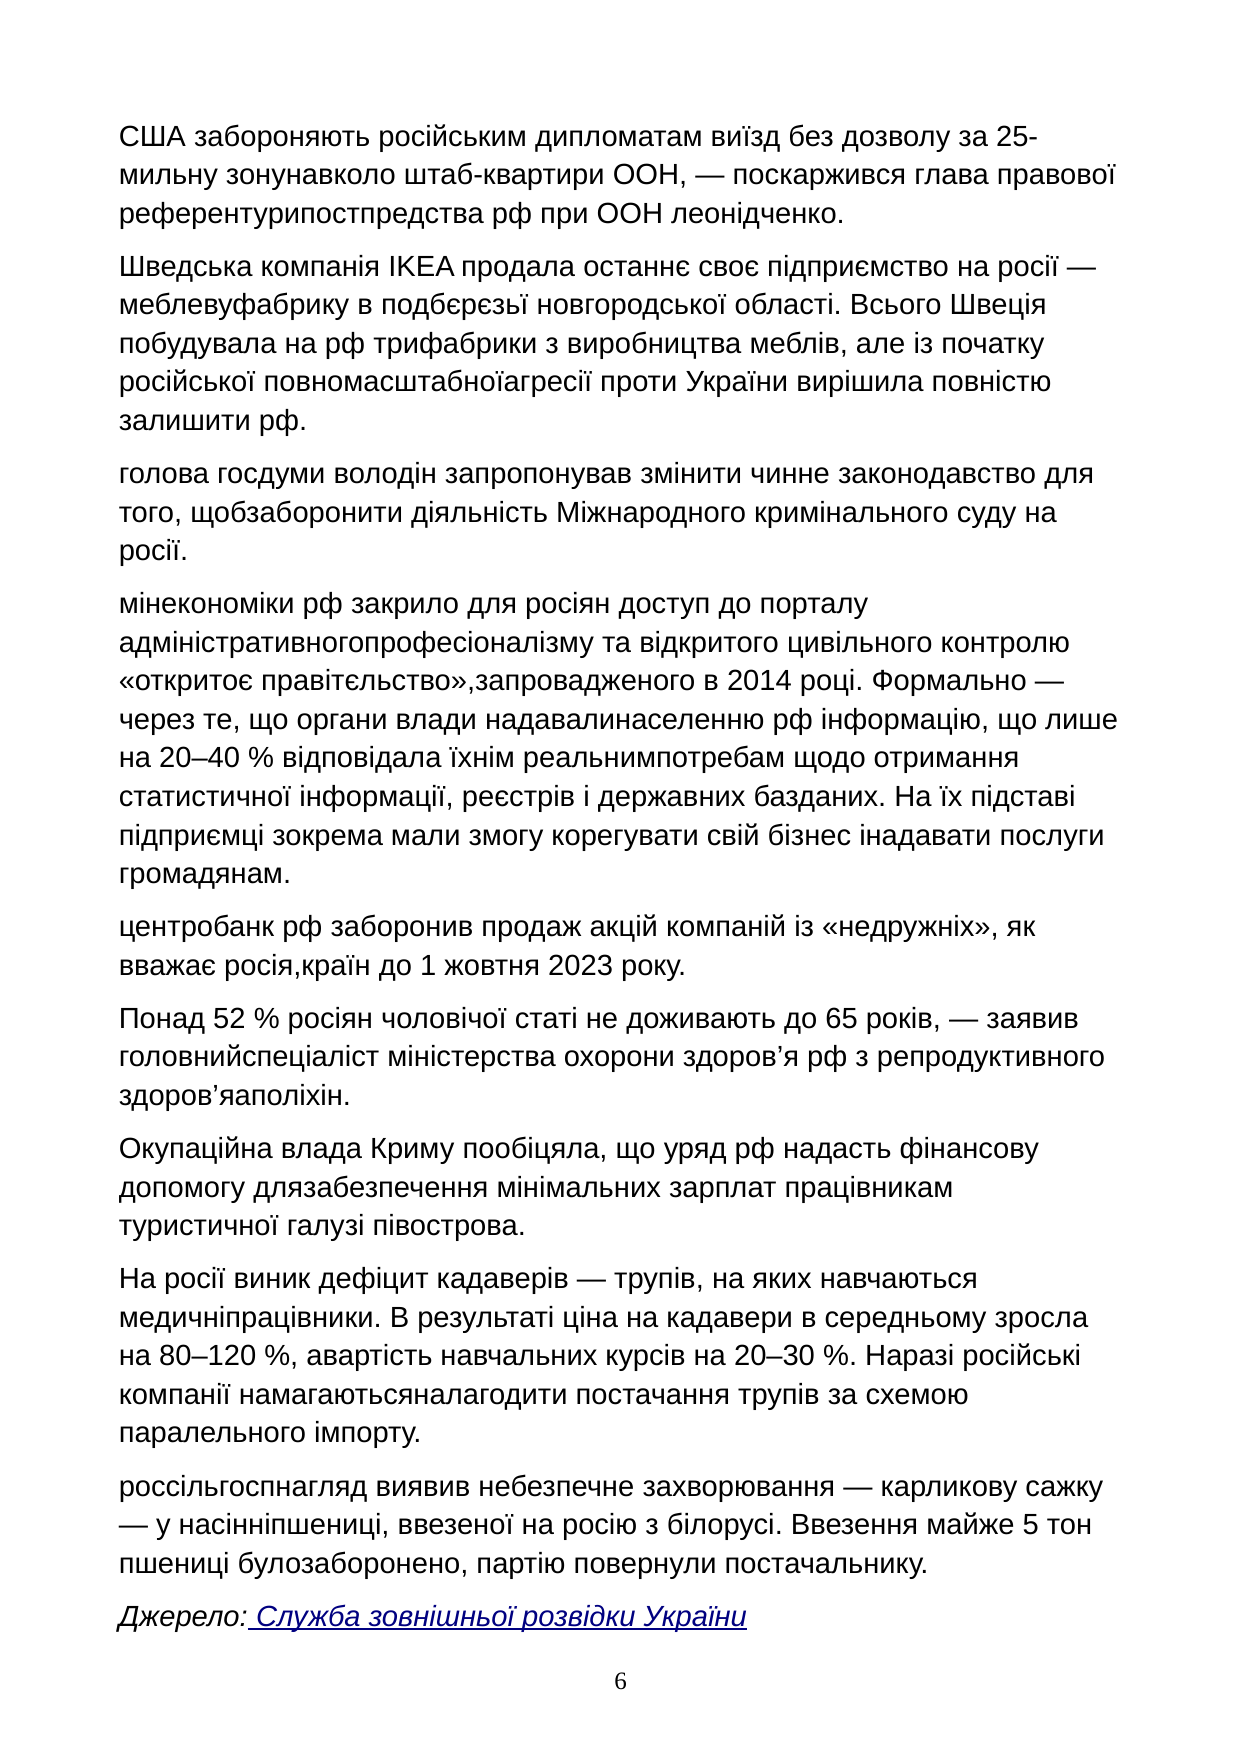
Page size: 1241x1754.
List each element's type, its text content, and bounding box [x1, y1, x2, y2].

text центробанк рф заборонив продаж акцій компаній із «недружніх», як вважає росія,країн до 1 жовтня 2023 року. [118, 909, 1122, 981]
text Джерело: Служба зовнішньої розвідки України [118, 1599, 1122, 1632]
text Понад 52 % росіян чоловічої статі не доживають до 65 років, — заявив головнийспеціаліст міністерства охорони здоров’я рф з репродуктивного здоров’яаполіхін. [118, 1001, 1122, 1111]
text голова госдуми володін запропонував змінити чинне законодавство для того, щобзаборонити діяльність Міжнародного кримінального суду на росії. [118, 456, 1122, 567]
text На росії виник дефіцит кадаверів — трупів, на яких навчаються медичніпрацівники. В результаті ціна на кадавери в середньому зросла на 80–120 %, авартість навчальних курсів на 20–30 %. Наразі російські компанії намагаютьсяналагодити постачання трупів за схемою паралельного імпорту. [118, 1261, 1122, 1449]
text мінекономіки рф закрило для росіян доступ до порталу адміністративногопрофесіоналізму та відкритого цивільного контролю «откритоє правітєльство»,запровадженого в 2014 році. Формально — через те, що органи влади надавалинаселенню рф інформацію, що лише на 20–40 % відповідала їхнім реальнимпотребам щодо отримання статистичної інформації, реєстрів і державних базданих. На їх підставі підприємці зокрема мали змогу корегувати свій бізнес інадавати послуги громадянам. [118, 586, 1122, 889]
text Шведська компанія IKEA продала останнє своє підприємство на росії — меблевуфабрику в подбєрєзьї новгородської області. Всього Швеція побудувала на рф трифабрики з виробництва меблів, але із початку російської повномасштабноїагресії проти України вирішила повністю залишити рф. [118, 249, 1122, 436]
text россільгоспнагляд виявив небезпечне захворювання — карликову сажку — у насінніпшениці, ввезеної на росію з білорусі. Ввезення майже 5 тон пшениці булозаборонено, партію повернули постачальнику. [118, 1468, 1122, 1579]
text Окупаційна влада Криму пообіцяла, що уряд рф надасть фінансову допомогу длязабезпечення мінімальних зарплат працівникам туристичної галузі півострова. [118, 1131, 1122, 1242]
text США забороняють російським дипломатам виїзд без дозволу за 25-мильну зонунавколо штаб-квартири ООН, — поскаржився глава правової референтурипостпредства рф при ООН леонідченко. [118, 118, 1122, 229]
